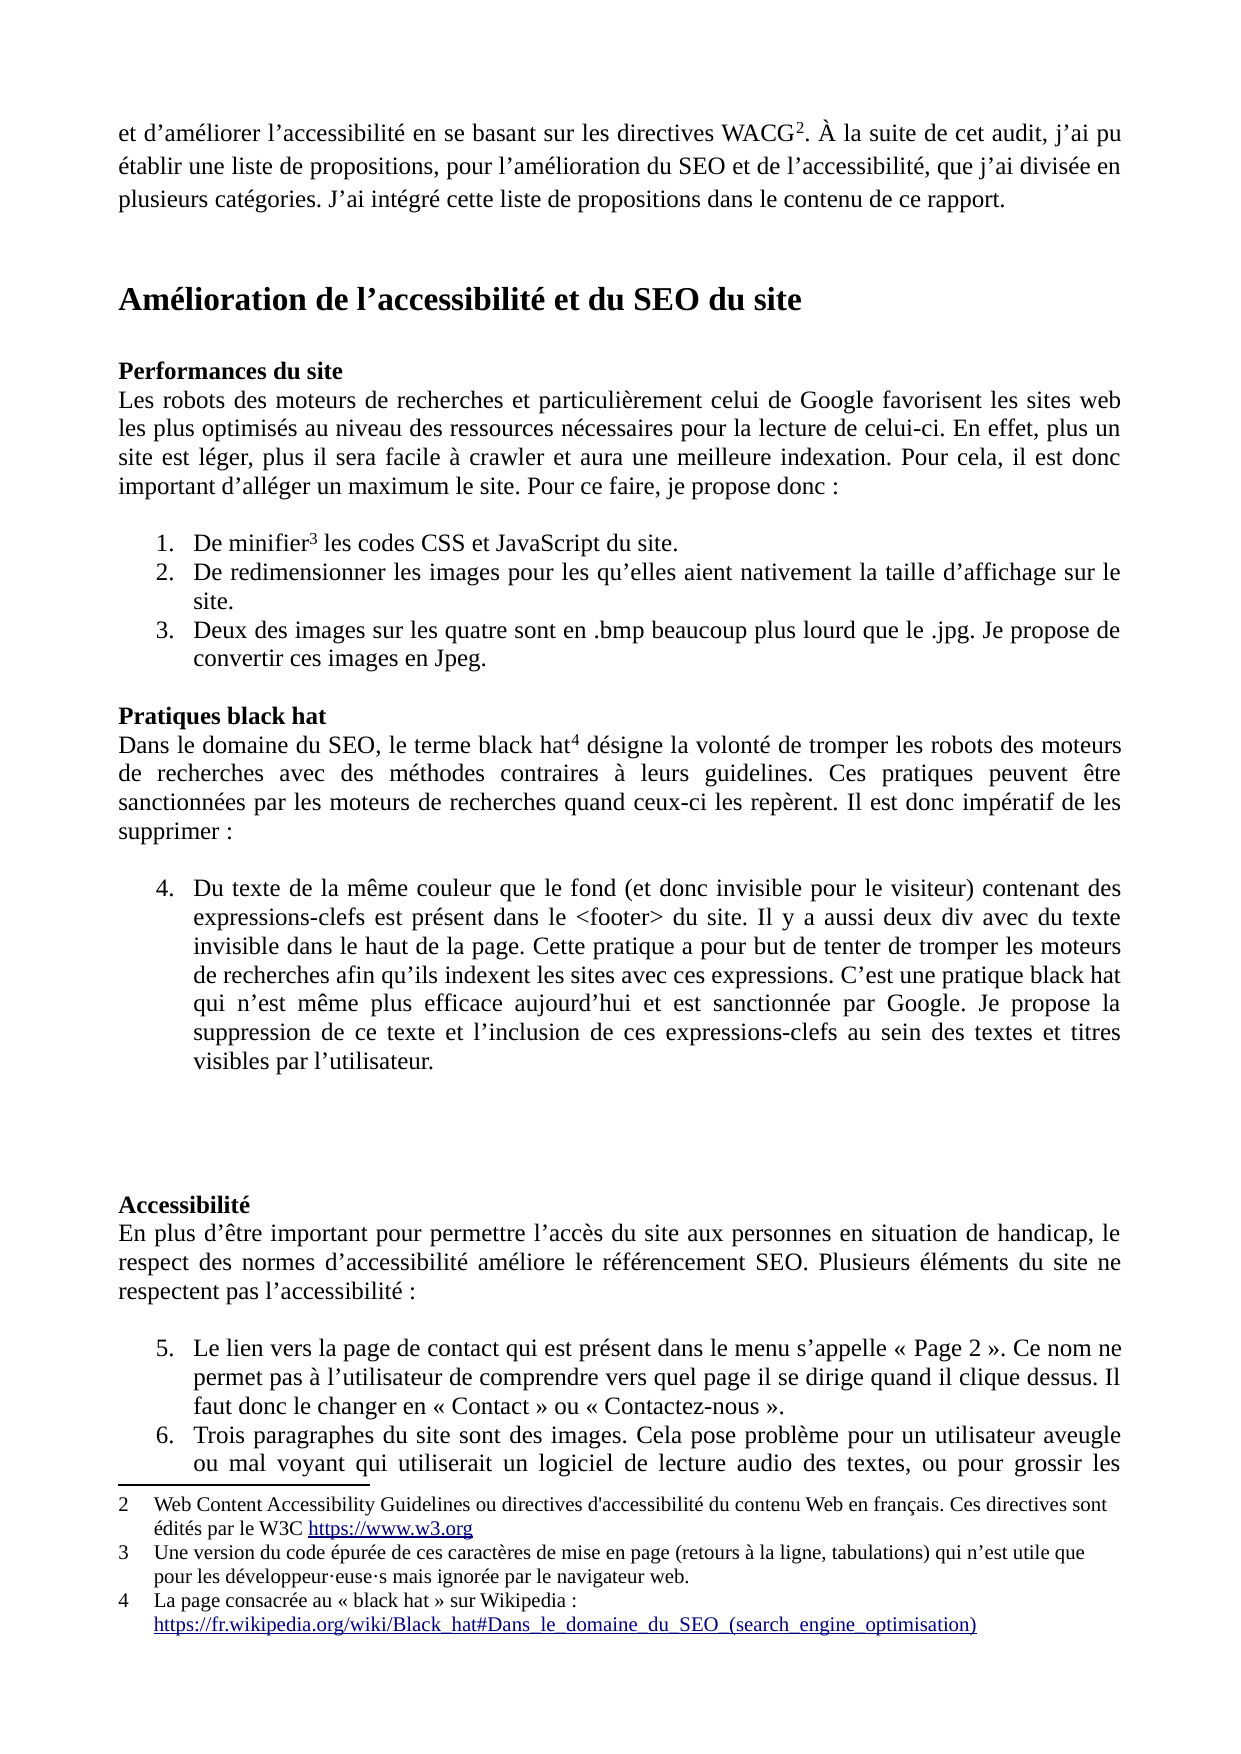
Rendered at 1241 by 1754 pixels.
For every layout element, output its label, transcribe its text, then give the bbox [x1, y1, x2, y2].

list De minifier les codes CSS et JavaScript du site. [156, 528, 1122, 557]
text Accessibilité [118, 1190, 1122, 1218]
text et d’améliorer l’accessibilité en se basant sur les directives WACG. À la suite de cet audit, j’ai pu établir une liste de propositions, pour l’amélioration du SEO et de l’accessibilité, que j’ai divisée en plusieurs catégories. J’ai intégré cette liste de propositions dans le contenu de ce rapport. [118, 118, 1122, 213]
list Du texte de la même couleur que le fond (et donc invisible pour le visiteur) contenant des expressions-clefs est présent dans le <footer> du site. Il y a aussi deux div avec du texte invisible dans le haut de la page. Cette pratique a pour but de tenter de tromper les moteurs de recherches afin qu’ils indexent les sites avec ces expressions. C’est une pratique black hat qui n’est même plus efficace aujourd’hui et est sanctionnée par Google. Je propose la suppression de ce texte et l’inclusion de ces expressions-clefs au sein des textes et titres visibles par l’utilisateur. [156, 873, 1122, 1075]
text Pratiques black hat [118, 701, 1122, 730]
list De redimensionner les images pour les qu’elles aient nativement la taille d’affichage sur le site. [156, 557, 1122, 615]
text En plus d’être important pour permettre l’accès du site aux personnes en situation de handicap, le respect des normes d’accessibilité améliore le référencement SEO. Plusieurs éléments du site ne respectent pas l’accessibilité : [118, 1218, 1122, 1305]
text Amélioration de l’accessibilité et du SEO du site [118, 279, 1122, 318]
text La page consacrée au « black hat » sur Wikipedia : https://fr.wikipedia.org/wiki/Black_hat#Dans_le_domaine_du_SEO_(search_engine_optimisation) [118, 1588, 1122, 1636]
text Les robots des moteurs de recherches et particulièrement celui de Google favorisent les sites web les plus optimisés au niveau des ressources nécessaires pour la lecture de celui-ci. En effet, plus un site est léger, plus il sera facile à crawler et aura une meilleure indexation. Pour cela, il est donc important d’alléger un maximum le site. Pour ce faire, je propose donc : [118, 385, 1122, 500]
list Trois paragraphes du site sont des images. Cela pose problème pour un utilisateur aveugle ou mal voyant qui utiliserait un logiciel de lecture audio des textes, ou pour grossir les [156, 1420, 1122, 1477]
list Deux des images sur les quatre sont en .bmp beaucoup plus lourd que le .jpg. Je propose de convertir ces images en Jpeg. [156, 615, 1122, 672]
text Performances du site [118, 356, 1122, 385]
text Web Content Accessibility Guidelines ou directives d'accessibilité du contenu Web en français. Ces directives sont édités par le W3C https://www.w3.org [118, 1491, 1122, 1539]
list Une version du code épurée de ces caractères de mise en page (retours à la ligne, tabulations) qui n’est utile que pour les développeur·euse·s mais ignorée par le navigateur web. [118, 1539, 1122, 1588]
list Le lien vers la page de contact qui est présent dans le menu s’appelle « Page 2 ». Ce nom ne permet pas à l’utilisateur de comprendre vers quel page il se dirige quand il clique dessus. Il faut donc le changer en « Contact » ou « Contactez-nous ». [156, 1333, 1122, 1420]
text Dans le domaine du SEO, le terme black hat désigne la volonté de tromper les robots des moteurs de recherches avec des méthodes contraires à leurs guidelines. Ces pratiques peuvent être sanctionnées par les moteurs de recherches quand ceux-ci les repèrent. Il est donc impératif de les supprimer : [118, 730, 1122, 845]
